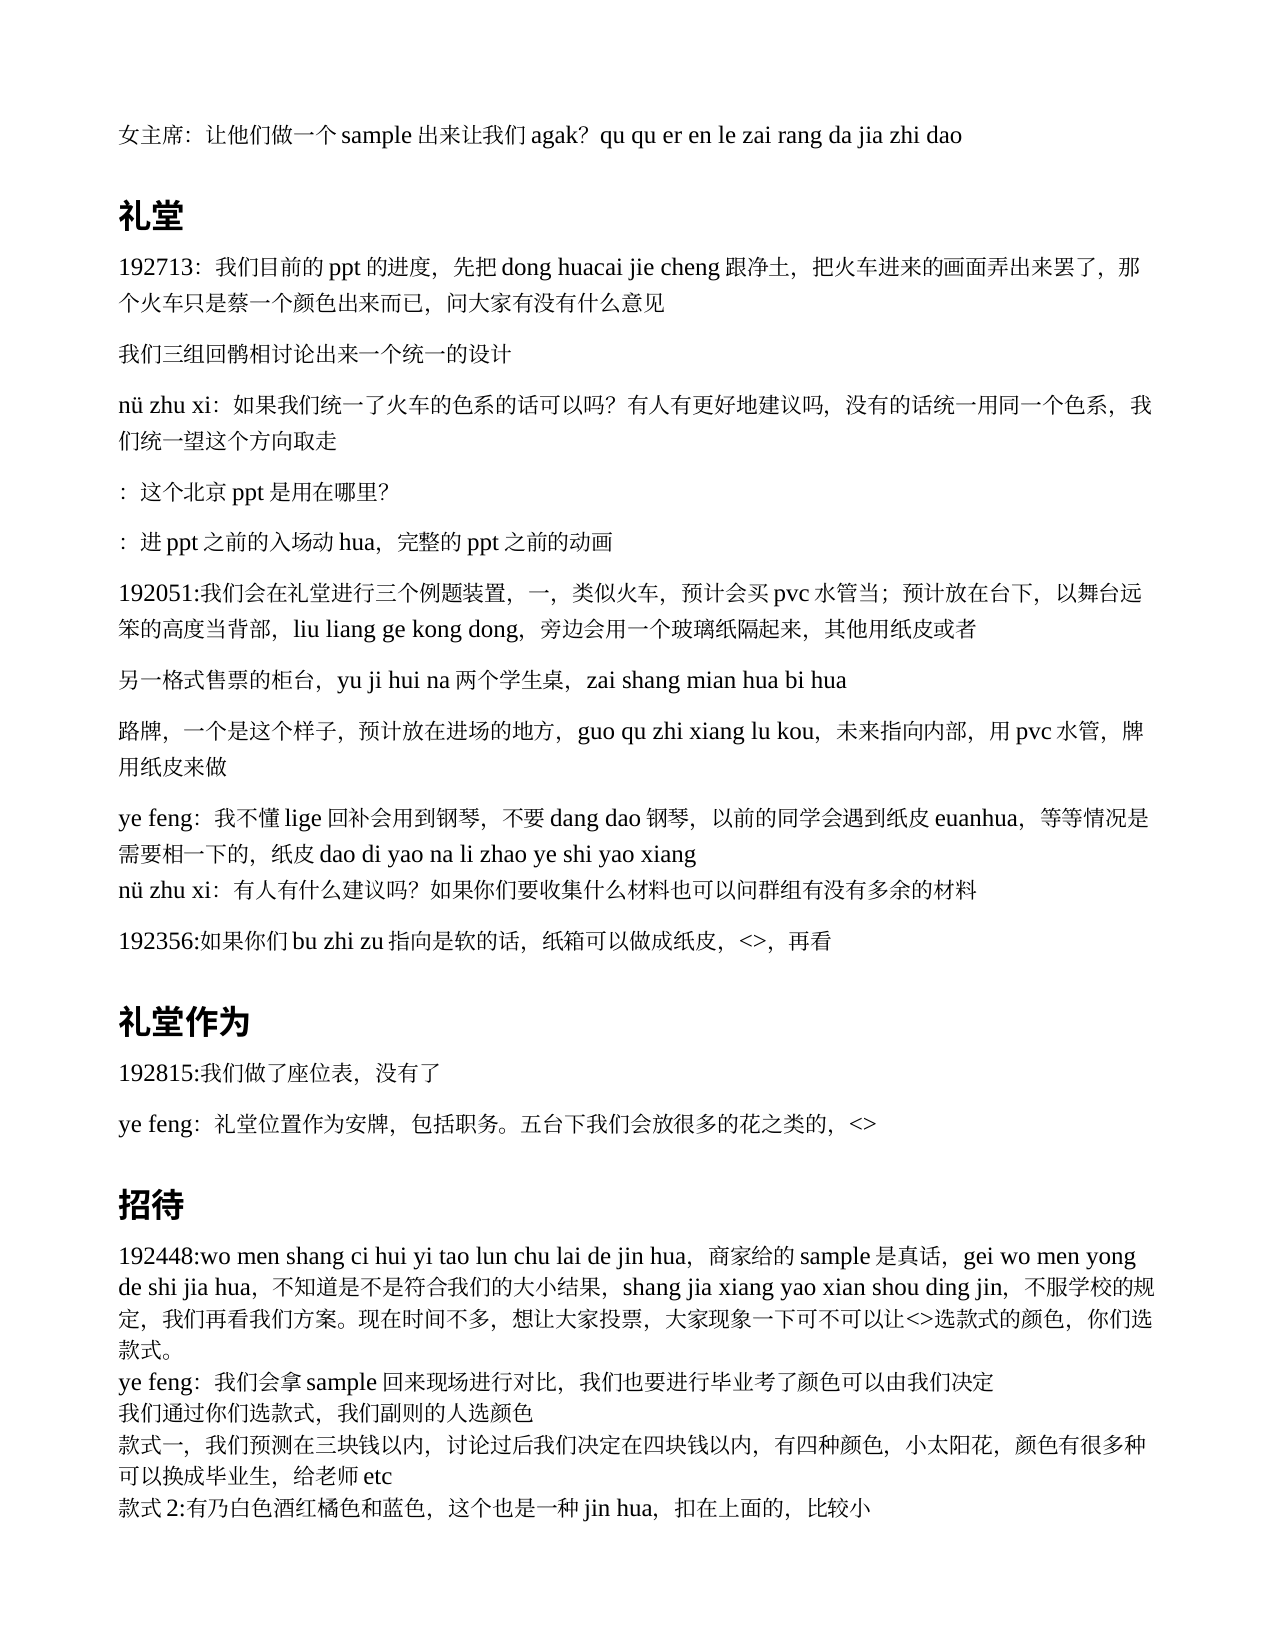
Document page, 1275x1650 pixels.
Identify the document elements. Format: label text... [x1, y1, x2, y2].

text 192713：我们目前的ppt的进度，先把dong huacai jie cheng跟净土，把火车进来的画面弄出来罢了，那个火车只是蔡一个颜色出来而已，问大家有没有什么意见 [118, 250, 1157, 318]
text ye feng：我不懂lige回补会用到钢琴，不要dang dao钢琴，以前的同学会遇到纸皮euanhua，等等情况是需要相一下的，纸皮dao di yao na li zhao ye shi yao xiang nü zhu xi：有人有什么建议吗？如果你们要收集什么材料也可以问群组有没有多余的材料 [118, 801, 1157, 904]
text 192448:wo men shang ci hui yi tao lun chu lai de jin hua，商家给的sample是真话，gei wo men yong de shi jia hua，不知道是不是符合我们的大小结果，shang jia xiang yao xian shou ding jin，不服学校的规定，我们再看我们方案。现在时间不多，想让大家投票，大家现象一下可不可以让<>选款式的颜色，你们选款式。 [118, 1239, 1157, 1365]
text ：进ppt之前的入场动hua，完整的ppt之前的动画 [118, 526, 1157, 557]
text ye feng：我们会拿sample回来现场进行对比，我们也要进行毕业考了颜色可以由我们决定 [118, 1365, 1157, 1396]
text 192815:我们做了座位表，没有了 [118, 1056, 1157, 1088]
text 我们通过你们选款式，我们副则的人选颜色 [118, 1396, 1157, 1428]
subtitle 礼堂作为 [118, 995, 1157, 1044]
text ：这个北京ppt是用在哪里？ [118, 475, 1157, 506]
text nü zhu xi：如果我们统一了火车的色系的话可以吗？有人有更好地建议吗，没有的话统一用同一个色系，我们统一望这个方向取走 [118, 388, 1157, 456]
text 女主席：让他们做一个sample出来让我们agak？qu qu er en le zai rang da jia zhi dao [118, 118, 1157, 149]
text 款式一，我们预测在三块钱以内，讨论过后我们决定在四块钱以内，有四种颜色，小太阳花，颜色有很多种可以换成毕业生，给老师etc [118, 1428, 1157, 1491]
text ye feng：礼堂位置作为安牌，包括职务。五台下我们会放很多的花之类的，<> [118, 1107, 1157, 1138]
text 款式2:有乃白色酒红橘色和蓝色，这个也是一种jin hua，扣在上面的，比较小 [118, 1491, 1157, 1522]
subtitle 礼堂 [118, 190, 1157, 238]
text 另一格式售票的柜台，yu ji hui na两个学生桌，zai shang mian hua bi hua [118, 663, 1157, 695]
text 我们三组回鹘相讨论出来一个统一的设计 [118, 337, 1157, 369]
text 路牌，一个是这个样子，预计放在进场的地方，guo qu zhi xiang lu kou，未来指向内部，用pvc水管，牌用纸皮来做 [118, 714, 1157, 782]
text 192051:我们会在礼堂进行三个例题装置，一，类似火车，预计会买pvc水管当；预计放在台下，以舞台远笨的高度当背部，liu liang ge kong dong，旁边会用一个玻璃纸隔起来，其他用纸皮或者 [118, 576, 1157, 644]
text 192356:如果你们bu zhi zu指向是软的话，纸箱可以做成纸皮，<>，再看 [118, 924, 1157, 955]
subtitle 招待 [118, 1178, 1157, 1227]
